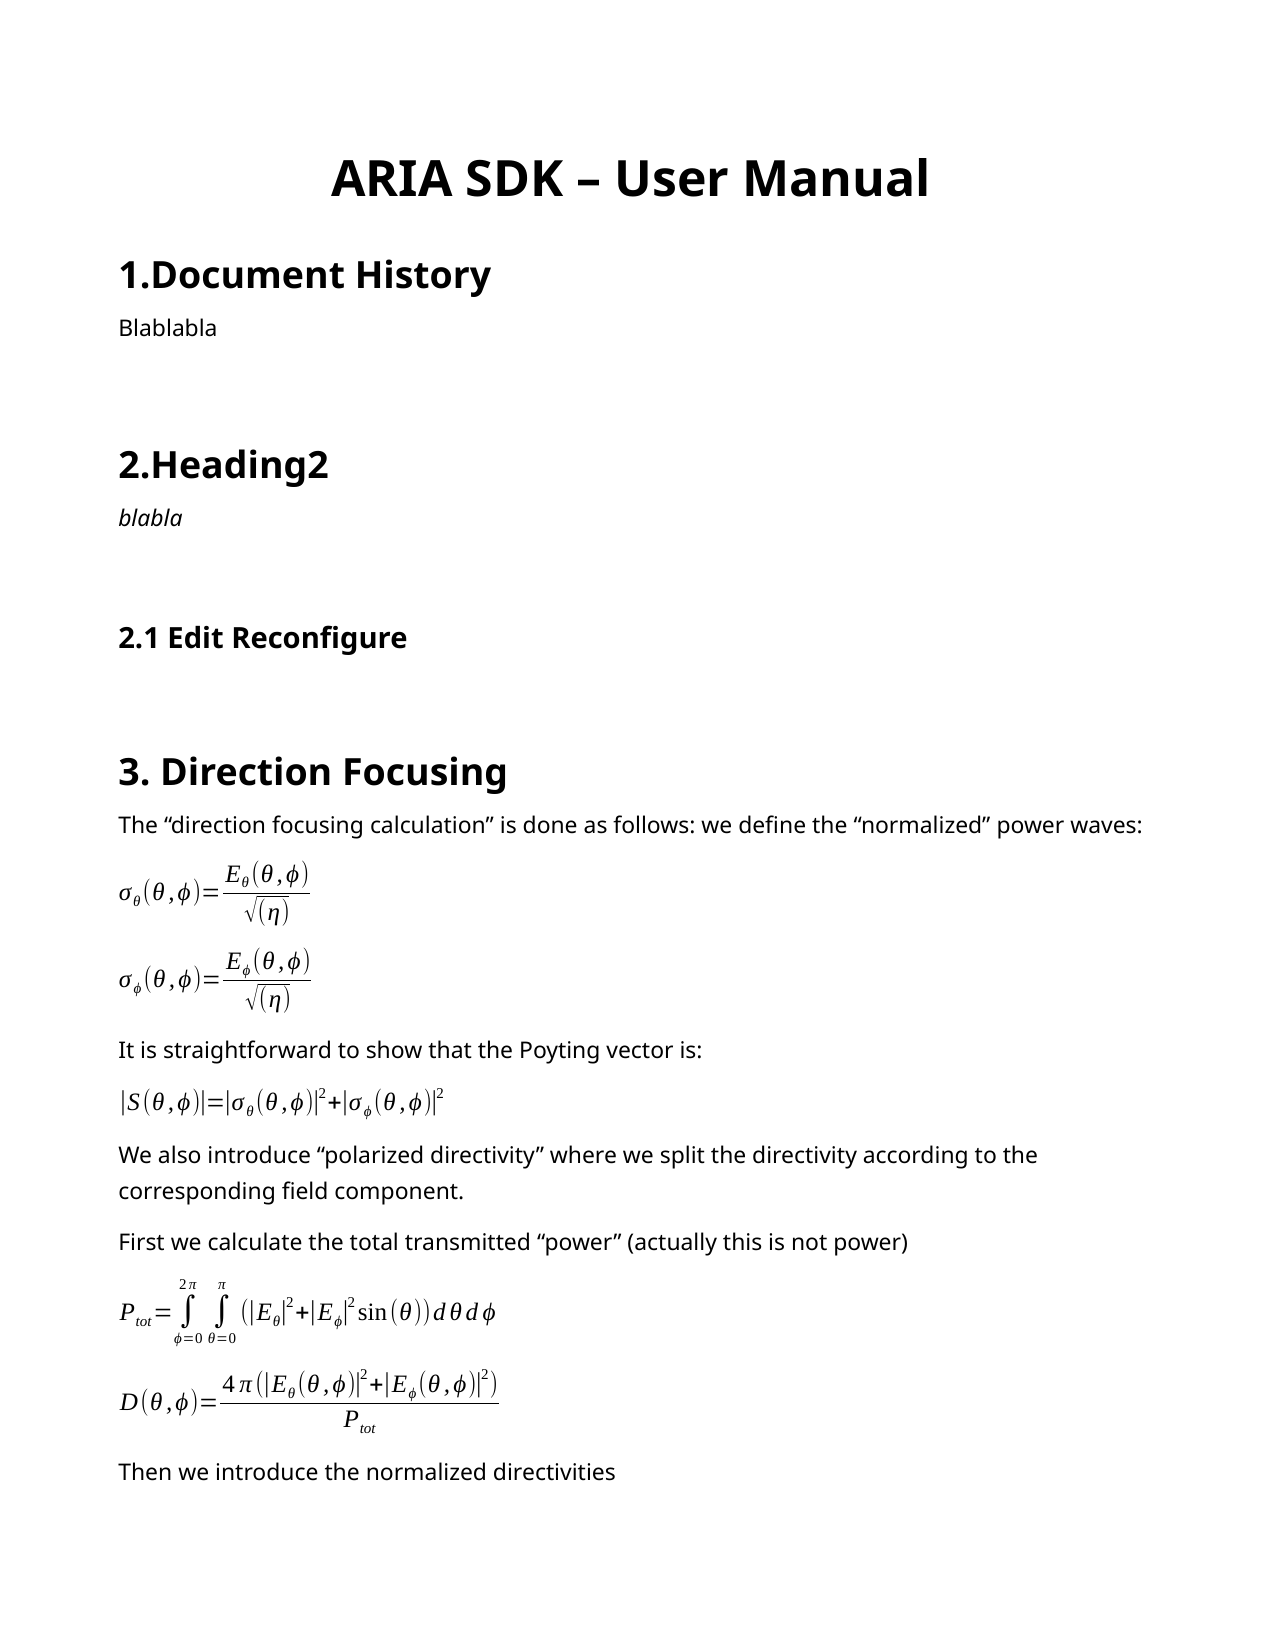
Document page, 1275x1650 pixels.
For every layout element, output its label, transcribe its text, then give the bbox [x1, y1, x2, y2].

text Blablabla [118, 312, 1157, 343]
text It is straightforward to show that the Poyting vector is: [118, 1034, 1157, 1066]
text We also introduce “polarized directivity” where we split the directivity according to the corresponding field component. [118, 1139, 1157, 1206]
text blabla [118, 502, 1157, 533]
title ARIA SDK – User Manual [118, 143, 1157, 211]
text The “direction focusing calculation” is done as follows: we define the “normalized” power waves: [118, 809, 1157, 840]
text First we calculate the total transmitted “power” (actually this is not power) [118, 1226, 1157, 1257]
subtitle 1.Document History [118, 249, 1157, 300]
subtitle 3. Direction Focusing [118, 745, 1157, 796]
subtitle 2.1 Edit Reconfigure [118, 617, 1157, 657]
subtitle 2.Heading2 [118, 438, 1157, 489]
text Then we introduce the normalized directivities [118, 1456, 1157, 1487]
